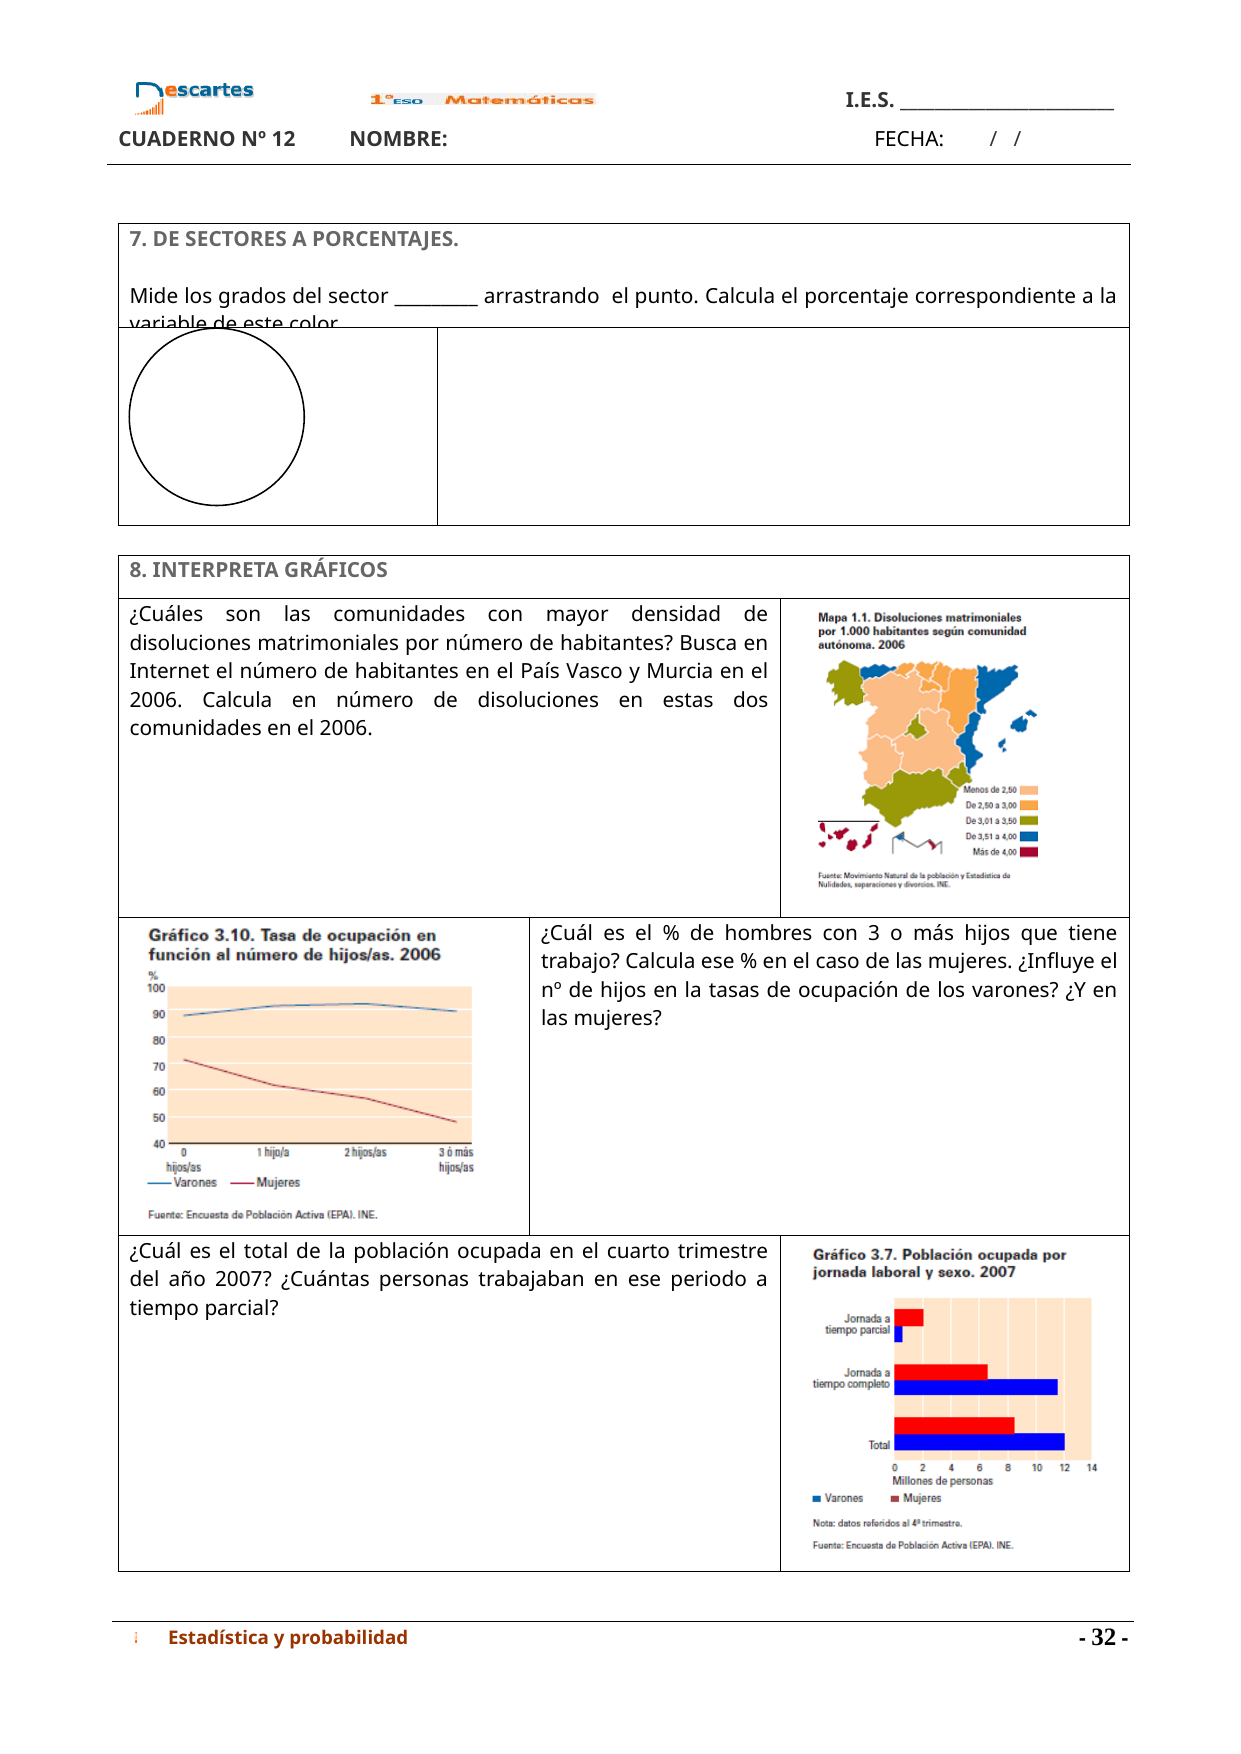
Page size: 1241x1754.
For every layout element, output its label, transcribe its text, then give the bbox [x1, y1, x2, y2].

picture [134, 1631, 138, 1643]
table_cell ¿Cuáles son las comunidades con mayor densidad de disoluciones matrimoniales por número de habitantes? Busca en Internet el número de habitantes en el País Vasco y Murcia en el 2006. Calcula en número de disoluciones en estas dos comunidades en el 2006. [119, 599, 780, 917]
table_header 7. DE SECTORES A PORCENTAJES. Mide los grados del sector _________ arrastrando el punto. Calcula el porcentaje correspondiente a la variable de este color [119, 224, 1129, 327]
picture [808, 608, 1047, 890]
table_cell 8. INTERPRETA GRÁFICOS [119, 556, 1129, 598]
table_cell ¿Cuál es el total de la población ocupada en el cuarto trimestre del año 2007? ¿Cuántas personas trabajaban en ese periodo a tiempo parcial? [119, 1236, 780, 1571]
picture [134, 82, 257, 115]
picture [808, 1244, 1101, 1550]
table_cell [118, 526, 1129, 554]
table_cell [438, 328, 1129, 525]
table_cell [119, 328, 437, 525]
table_cell [119, 918, 529, 1235]
picture [146, 926, 475, 1227]
table_cell [781, 1236, 1129, 1571]
picture [371, 93, 599, 105]
table_cell ¿Cuál es el % de hombres con 3 o más hijos que tiene trabajo? Calcula ese % en el caso de las mujeres. ¿Influye el nº de hijos en la tasas de ocupación de los varones? ¿Y en las mujeres? [530, 918, 1129, 1235]
table_cell [781, 599, 1129, 917]
